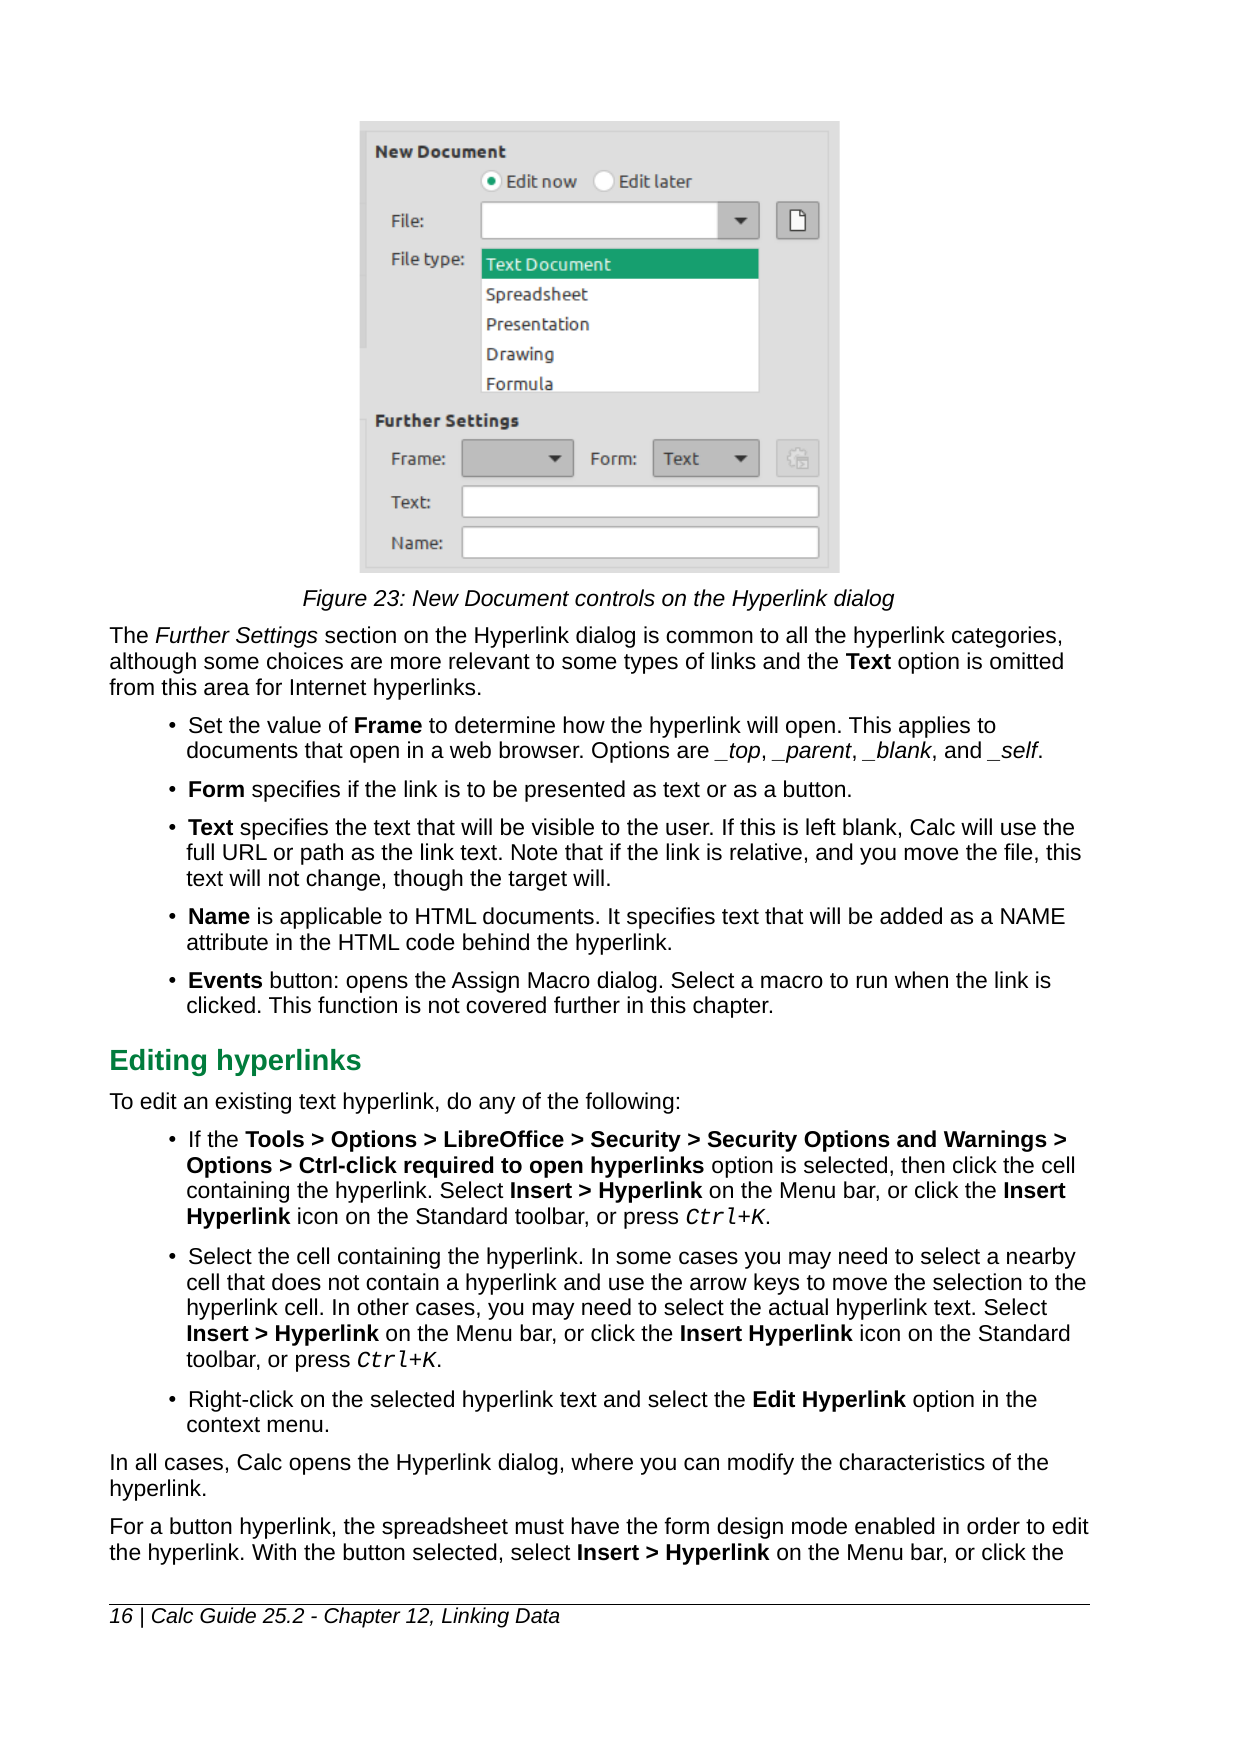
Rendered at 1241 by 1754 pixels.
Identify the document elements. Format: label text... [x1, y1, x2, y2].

picture [359, 121, 840, 573]
text For a button hyperlink, the spreadsheet must have the form design mode enabled in order to edit the hyperlink. With the button selected, select Insert > Hyperlink on the Menu bar, or click the [109, 1514, 1090, 1565]
list Right-click on the selected hyperlink text and select the Edit Hyperlink option in the context menu. [168, 1386, 1090, 1438]
text Figure 23: New Document controls on the Hyperlink dialog [302, 585, 897, 611]
list Select the cell containing the hyperlink. In some cases you may need to select a nearby cell that does not contain a hyperlink and use the arrow keys to move the selection to the hyperlink cell. In other cases, you may need to select the actual hyperlink text. Select Insert > Hyperlink on the Menu bar, or click the Insert Hyperlink icon on the Standard toolbar, or press Ctrl+K. [168, 1244, 1090, 1374]
list Set the value of Frame to determine how the hyperlink will open. This applies to documents that open in a web browser. Options are _top, _parent, _blank, and _self. [168, 713, 1090, 764]
list The Further Settings section on the Hyperlink dialog is common to all the hyperlink categories, although some choices are more relevant to some types of links and the Text option is omitted from this area for Internet hyperlinks. [109, 623, 1090, 700]
list Text specifies the text that will be visible to the user. If this is left blank, Calc will use the full URL or path as the link text. Note that if the link is relative, and you move the file, this text will not change, though the target will. [168, 814, 1090, 891]
list If the Tools > Options > LibreOffice > Security > Security Options and Warnings > Options > Ctrl-click required to open hyperlinks option is selected, then click the cell containing the hyperlink. Select Insert > Hyperlink on the Menu bar, or click the Insert Hyperlink icon on the Standard toolbar, or press Ctrl+K. [168, 1127, 1090, 1231]
list Name is applicable to HTML documents. It specifies text that will be added as a NAME attribute in the HTML code behind the hyperlink. [168, 904, 1090, 955]
list Form specifies if the link is to be presented as text or as a button. [168, 776, 1090, 802]
list Events button: opens the Assign Macro dialog. Select a macro to run when the link is clicked. This function is not covered further in this chapter. [168, 968, 1090, 1019]
text In all cases, Calc opens the Hyperlink dialog, where you can modify the characteristics of the hyperlink. [109, 1450, 1090, 1501]
subtitle Editing hyperlinks [109, 1044, 1090, 1076]
list To edit an existing text hyperlink, do any of the following: [109, 1089, 1090, 1114]
